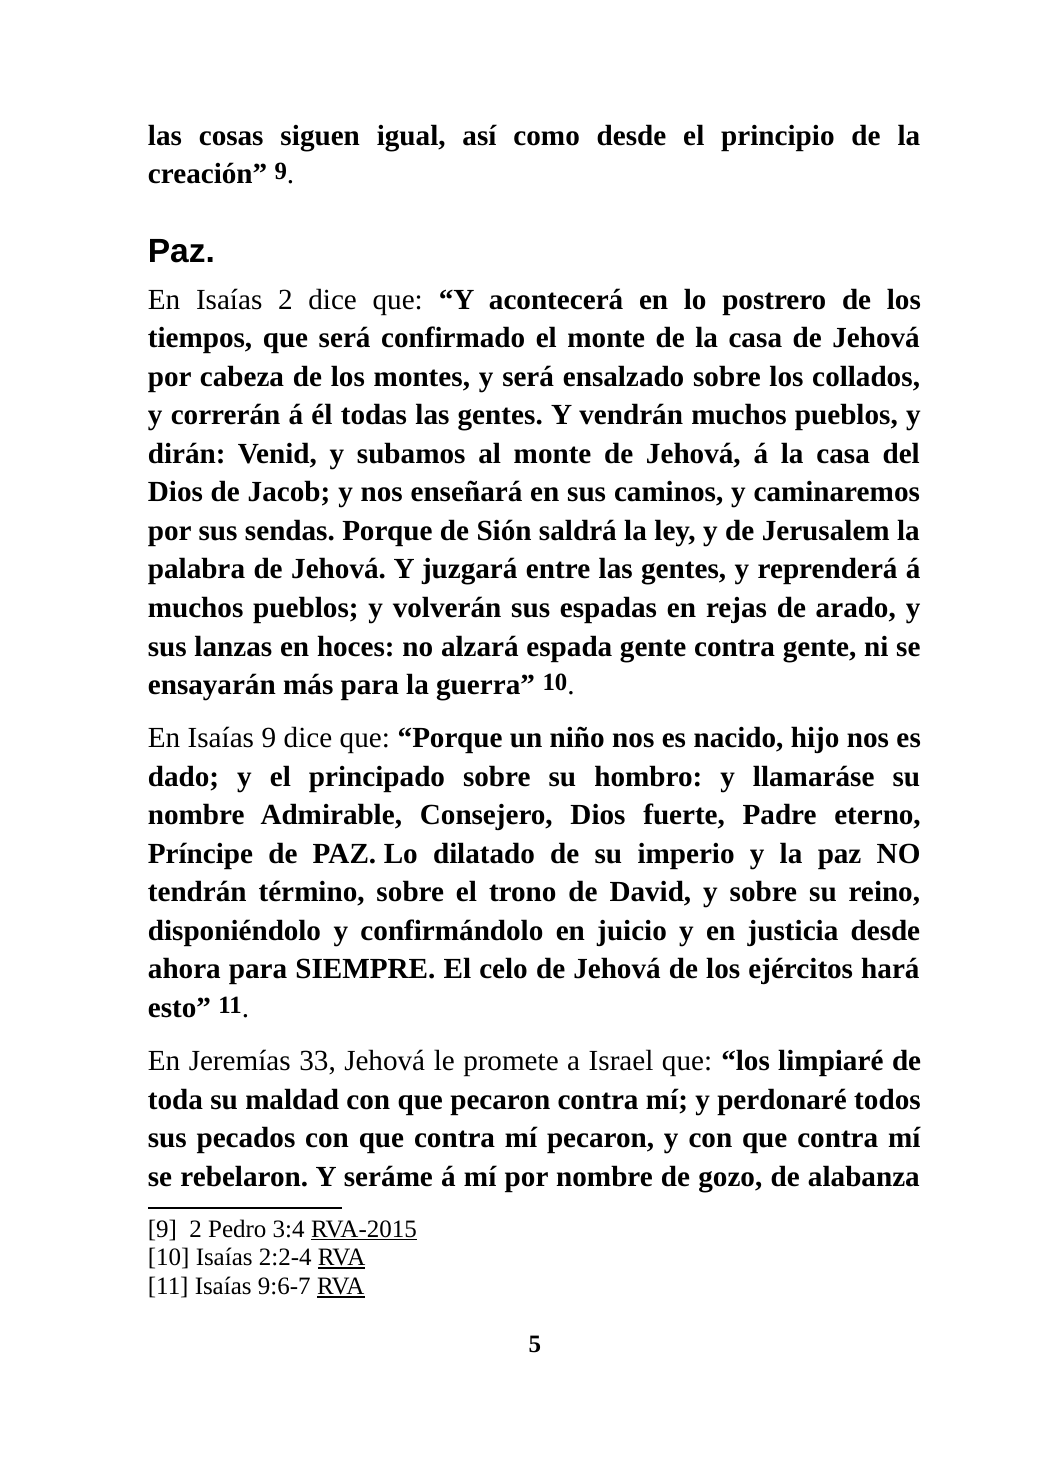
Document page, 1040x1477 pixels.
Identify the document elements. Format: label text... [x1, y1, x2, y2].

text En Isaías 2 dice que: “Y acontecerá en lo postrero de los tiempos, que será confirmado el monte de la casa de Jehová por cabeza de los montes, y será ensalzado sobre los collados, y correrán á él todas las gentes. Y vendrán muchos pueblos, y dirán: Venid, y subamos al monte de Jehová, á la casa del Dios de Jacob; y nos enseñará en sus caminos, y caminaremos por sus sendas. Porque de Sión saldrá la ley, y de Jerusalem la palabra de Jehová. Y juzgará entre las gentes, y reprenderá á muchos pueblos; y volverán sus espadas en rejas de arado, y sus lanzas en hoces: no alzará espada gente contra gente, ni se ensayarán más para la guerra” . [148, 282, 921, 701]
text En Jeremías 33, Jehová le promete a Israel que: “los limpiaré de toda su maldad con que pecaron contra mí; y perdonaré todos sus pecados con que contra mí pecaron, y con que contra mí se rebelaron. Y seráme á mí por nombre de gozo, de alabanza [148, 1043, 921, 1192]
text las cosas siguen igual, así como desde el principio de la creación” . [148, 118, 921, 190]
text Isaías 2:2-4 RVA [148, 1242, 921, 1271]
text Isaías 9:6-7 RVA [148, 1271, 921, 1300]
text 2 Pedro 3:4 RVA-2015 [148, 1214, 921, 1242]
text En Isaías 9 dice que: “Porque un niño nos es nacido, hijo nos es dado; y el principado sobre su hombro: y llamaráse su nombre Admirable, Consejero, Dios fuerte, Padre eterno, Príncipe de PAZ. Lo dilatado de su imperio y la paz NO tendrán término, sobre el trono de David, y sobre su reino, disponiéndolo y confirmándolo en juicio y en justicia desde ahora para SIEMPRE. El celo de Jehová de los ejércitos hará esto” . [148, 720, 921, 1024]
subtitle Paz. [148, 231, 921, 269]
